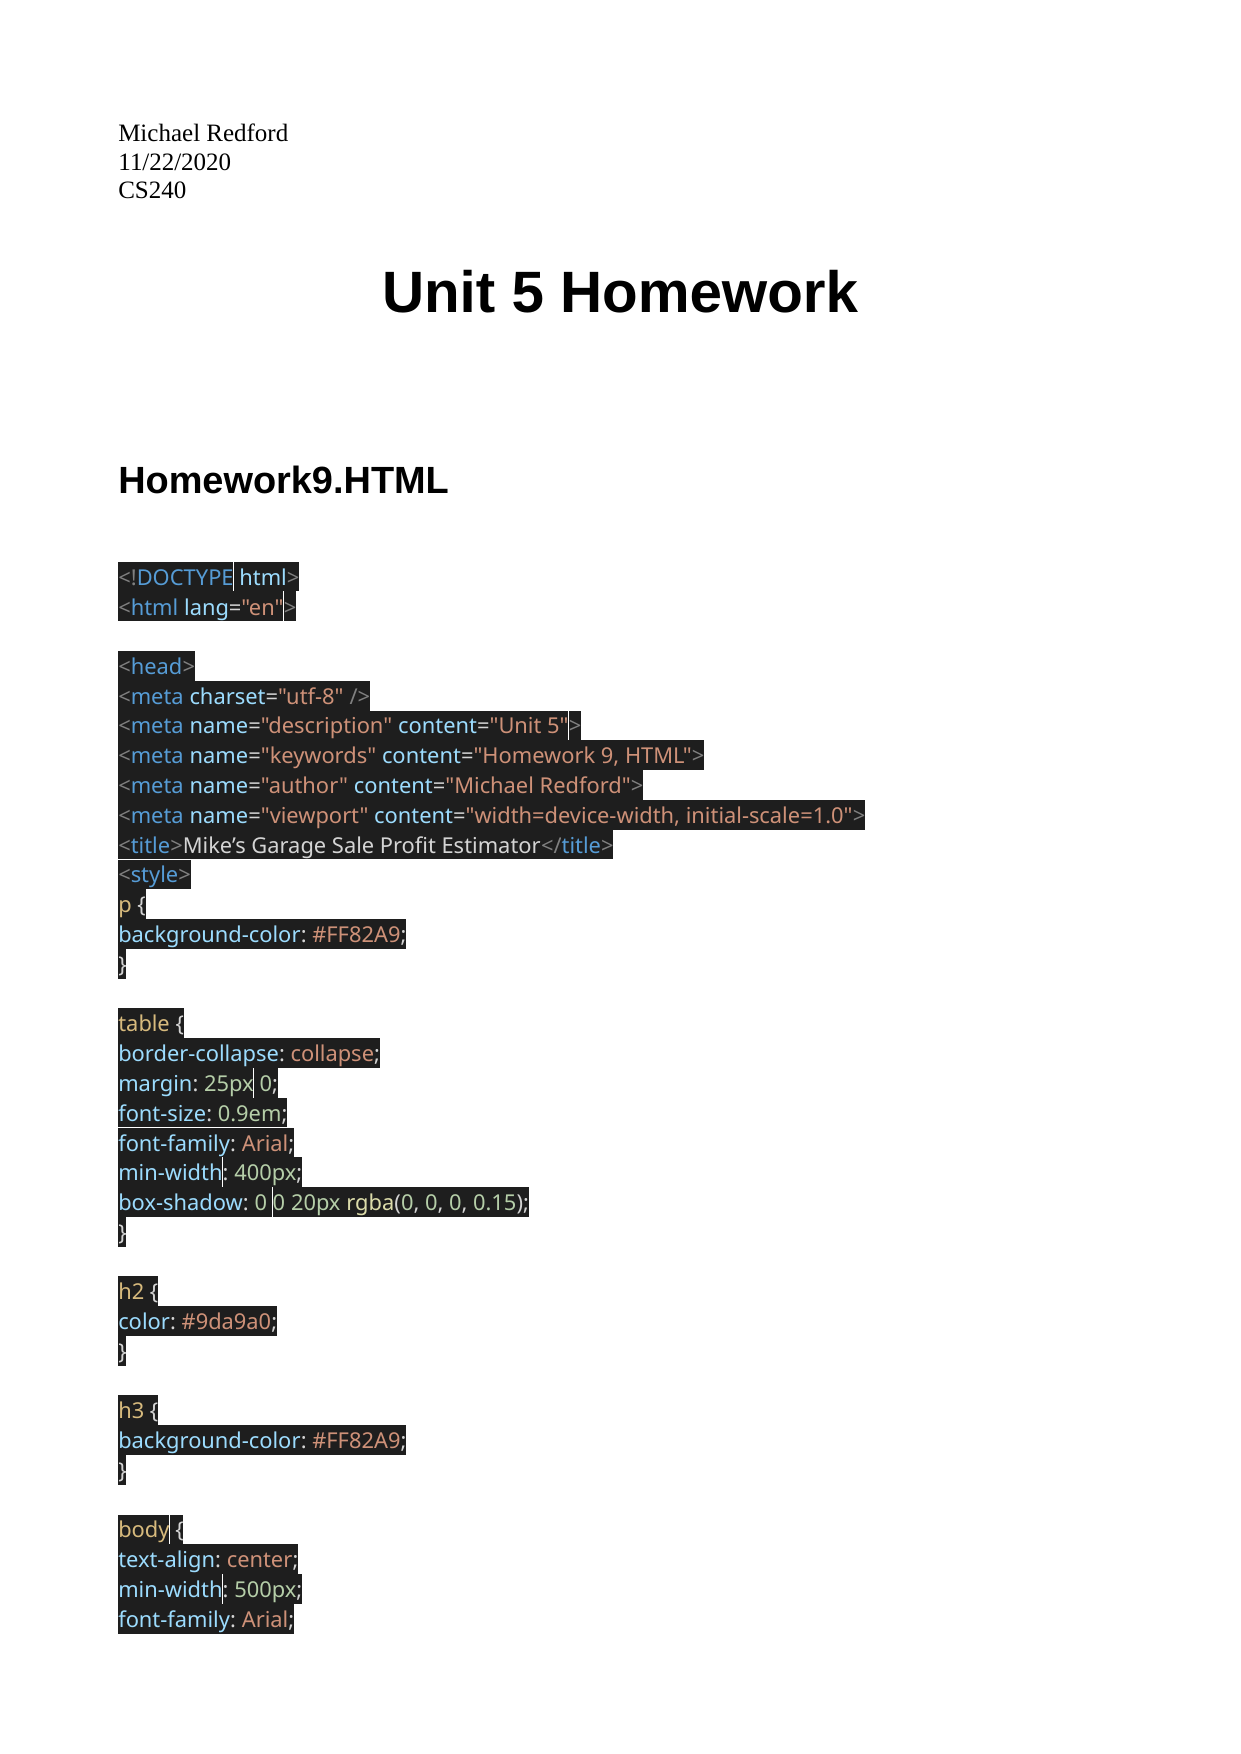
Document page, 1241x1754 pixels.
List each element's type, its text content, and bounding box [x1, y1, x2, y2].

text body { [118, 1514, 1122, 1544]
text <title>Mike’s Garage Sale Profit Estimator</title> [118, 830, 1122, 859]
text <html lang="en"> [118, 591, 1122, 621]
text margin: 25px 0; [118, 1068, 1122, 1098]
text <meta charset="utf-8" /> [118, 681, 1122, 711]
text font-size: 0.9em; [118, 1098, 1122, 1127]
text font-family: Arial; [118, 1127, 1122, 1157]
text <meta name="description" content="Unit 5"> [118, 711, 1122, 740]
text <meta name="keywords" content="Homework 9, HTML"> [118, 740, 1122, 770]
text <style> [118, 859, 1122, 889]
text } [118, 949, 1122, 979]
text background-color: #FF82A9; [118, 919, 1122, 949]
text box-shadow: 0 0 20px rgba(0, 0, 0, 0.15); [118, 1187, 1122, 1217]
text text-align: center; [118, 1544, 1122, 1574]
text <head> [118, 651, 1122, 681]
text Michael Redford [118, 118, 1122, 147]
title Unit 5 Homework [118, 258, 1122, 325]
text border-collapse: collapse; [118, 1038, 1122, 1068]
text <meta name="viewport" content="width=device-width, initial-scale=1.0"> [118, 800, 1122, 830]
text } [118, 1336, 1122, 1366]
text h2 { [118, 1276, 1122, 1306]
text 11/22/2020 [118, 147, 1122, 176]
subtitle Homework9.HTML [118, 458, 1122, 502]
text table { [118, 1008, 1122, 1038]
text h3 { [118, 1395, 1122, 1425]
text CS240 [118, 176, 1122, 204]
text color: #9da9a0; [118, 1306, 1122, 1336]
text <meta name="author" content="Michael Redford"> [118, 770, 1122, 800]
text min-width: 400px; [118, 1157, 1122, 1187]
text min-width: 500px; [118, 1574, 1122, 1604]
text } [118, 1217, 1122, 1247]
text p { [118, 889, 1122, 919]
text background-color: #FF82A9; [118, 1425, 1122, 1455]
text <!DOCTYPE html> [118, 562, 1122, 591]
text font-family: Arial; [118, 1604, 1122, 1634]
text } [118, 1455, 1122, 1485]
